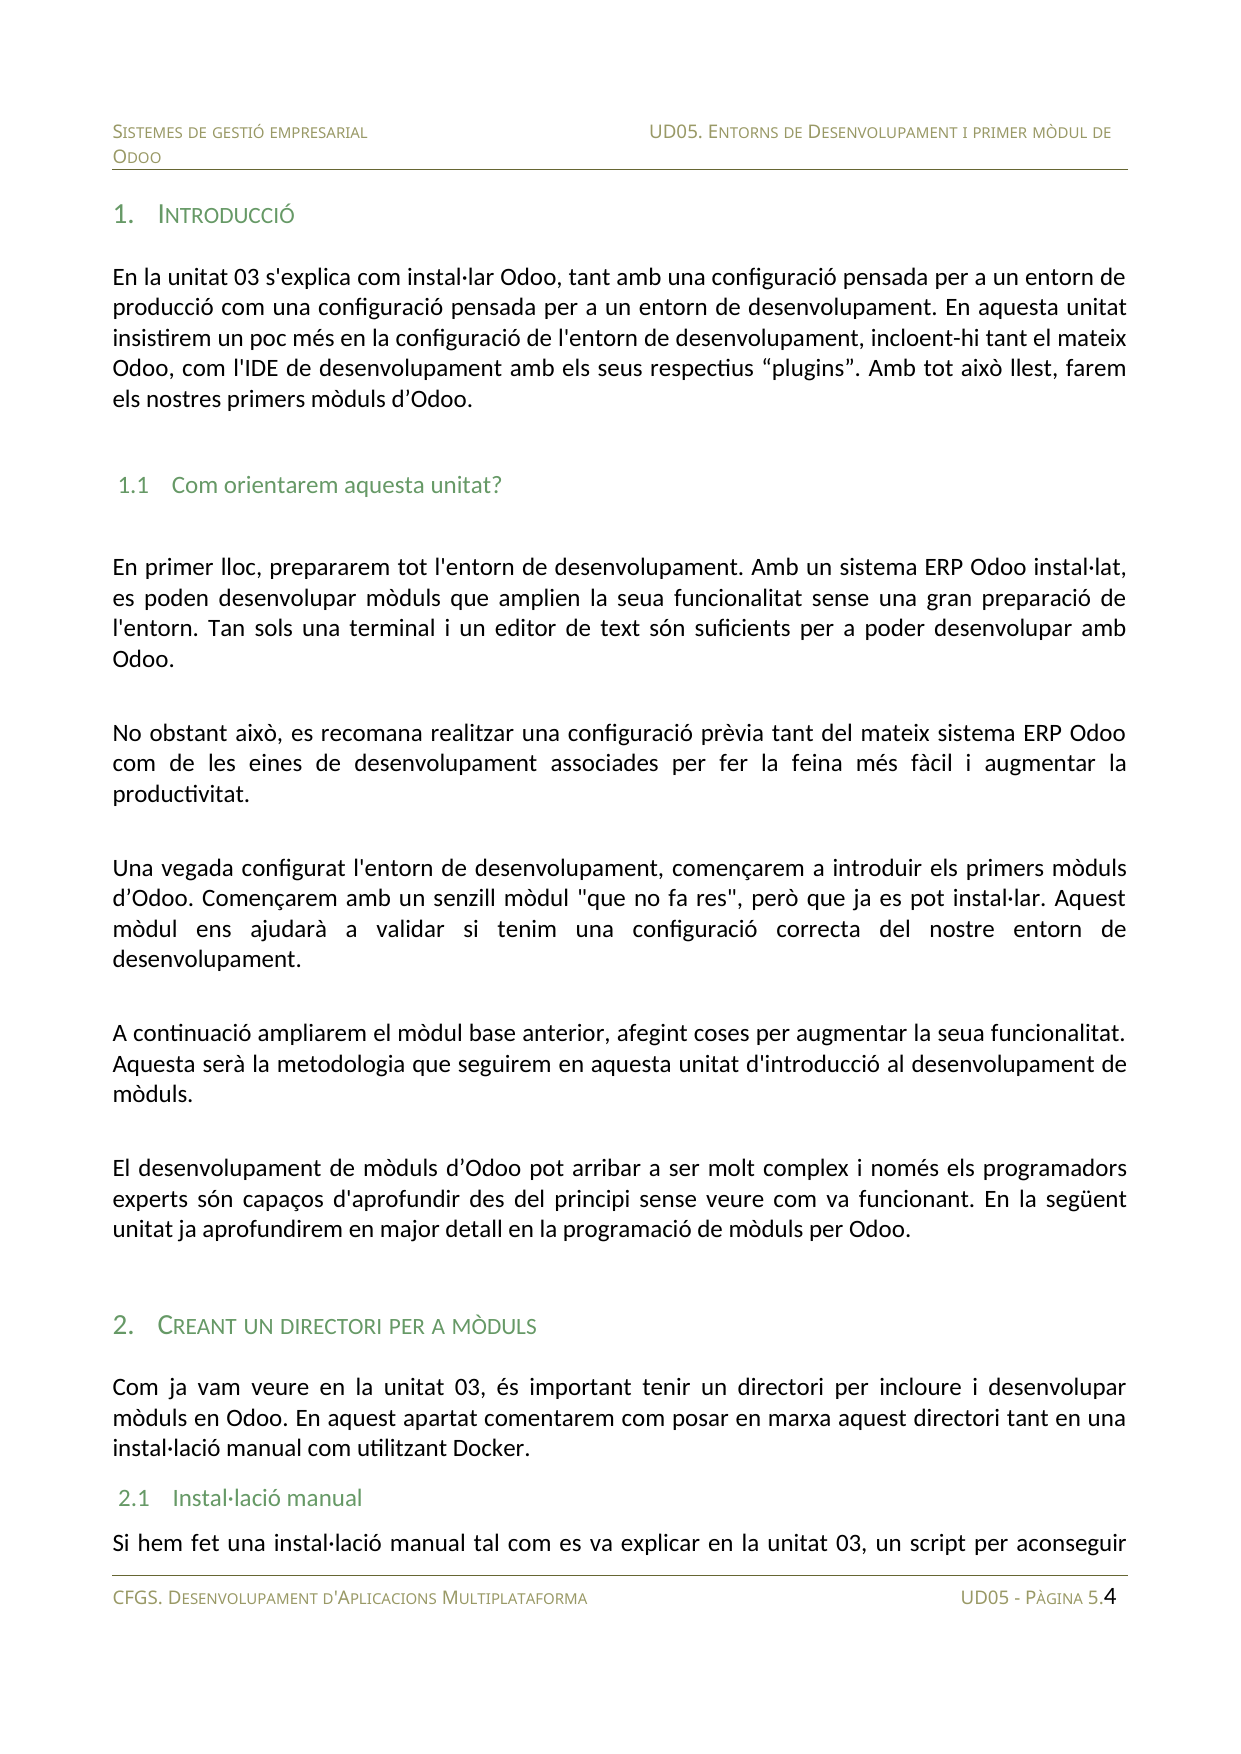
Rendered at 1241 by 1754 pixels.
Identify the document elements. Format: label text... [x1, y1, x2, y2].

text A continuació ampliarem el mòdul base anterior, afegint coses per augmentar la seua funcionalitat. Aquesta serà la metodologia que seguirem en aquesta unitat d'introducció al desenvolupament de mòduls. [112, 1017, 1128, 1109]
subtitle Instal·lació manual [112, 1482, 1128, 1512]
subtitle Introducció [112, 195, 1128, 231]
text No obstant això, es recomana realitzar una configuració prèvia tant del mateix sistema ERP Odoo com de les eines de desenvolupament associades per fer la feina més fàcil i augmentar la productivitat. [112, 717, 1128, 808]
text Una vegada configurat l'entorn de desenvolupament, començarem a introduir els primers mòduls d’Odoo. Començarem amb un senzill mòdul "que no fa res", però que ja es pot instal·lar. Aquest mòdul ens ajudarà a validar si tenim una configuració correcta del nostre entorn de desenvolupament. [112, 852, 1128, 974]
text Com ja vam veure en la unitat 03, és important tenir un directori per incloure i desenvolupar mòduls en Odoo. En aquest apartat comentarem com posar en marxa aquest directori tant en una instal·lació manual com utilitzant Docker. [112, 1372, 1128, 1463]
subtitle Creant un directori per a mòduls [112, 1306, 1128, 1341]
text En primer lloc, prepararem tot l'entorn de desenvolupament. Amb un sistema ERP Odoo instal·lat, es poden desenvolupar mòduls que amplien la seua funcionalitat sense una gran preparació de l'entorn. Tan sols una terminal i un editor de text són suficients per a poder desenvolupar amb Odoo. [112, 551, 1128, 673]
subtitle Com orientarem aquesta unitat? [112, 469, 1128, 500]
text En la unitat 03 s'explica com instal·lar Odoo, tant amb una configuració pensada per a un entorn de producció com una configuració pensada per a un entorn de desenvolupament. En aquesta unitat insistirem un poc més en la configuració de l'entorn de desenvolupament, incloent-hi tant el mateix Odoo, com l'IDE de desenvolupament amb els seus respectius “plugins”. Amb tot això llest, farem els nostres primers mòduls d’Odoo. [112, 261, 1128, 413]
text El desenvolupament de mòduls d’Odoo pot arribar a ser molt complex i només els programadors experts són capaços d'aprofundir des del principi sense veure com va funcionant. En la següent unitat ja aprofundirem en major detall en la programació de mòduls per Odoo. [112, 1152, 1128, 1244]
text Si hem fet una instal·lació manual tal com es va explicar en la unitat 03, un script per aconseguir [112, 1527, 1128, 1558]
